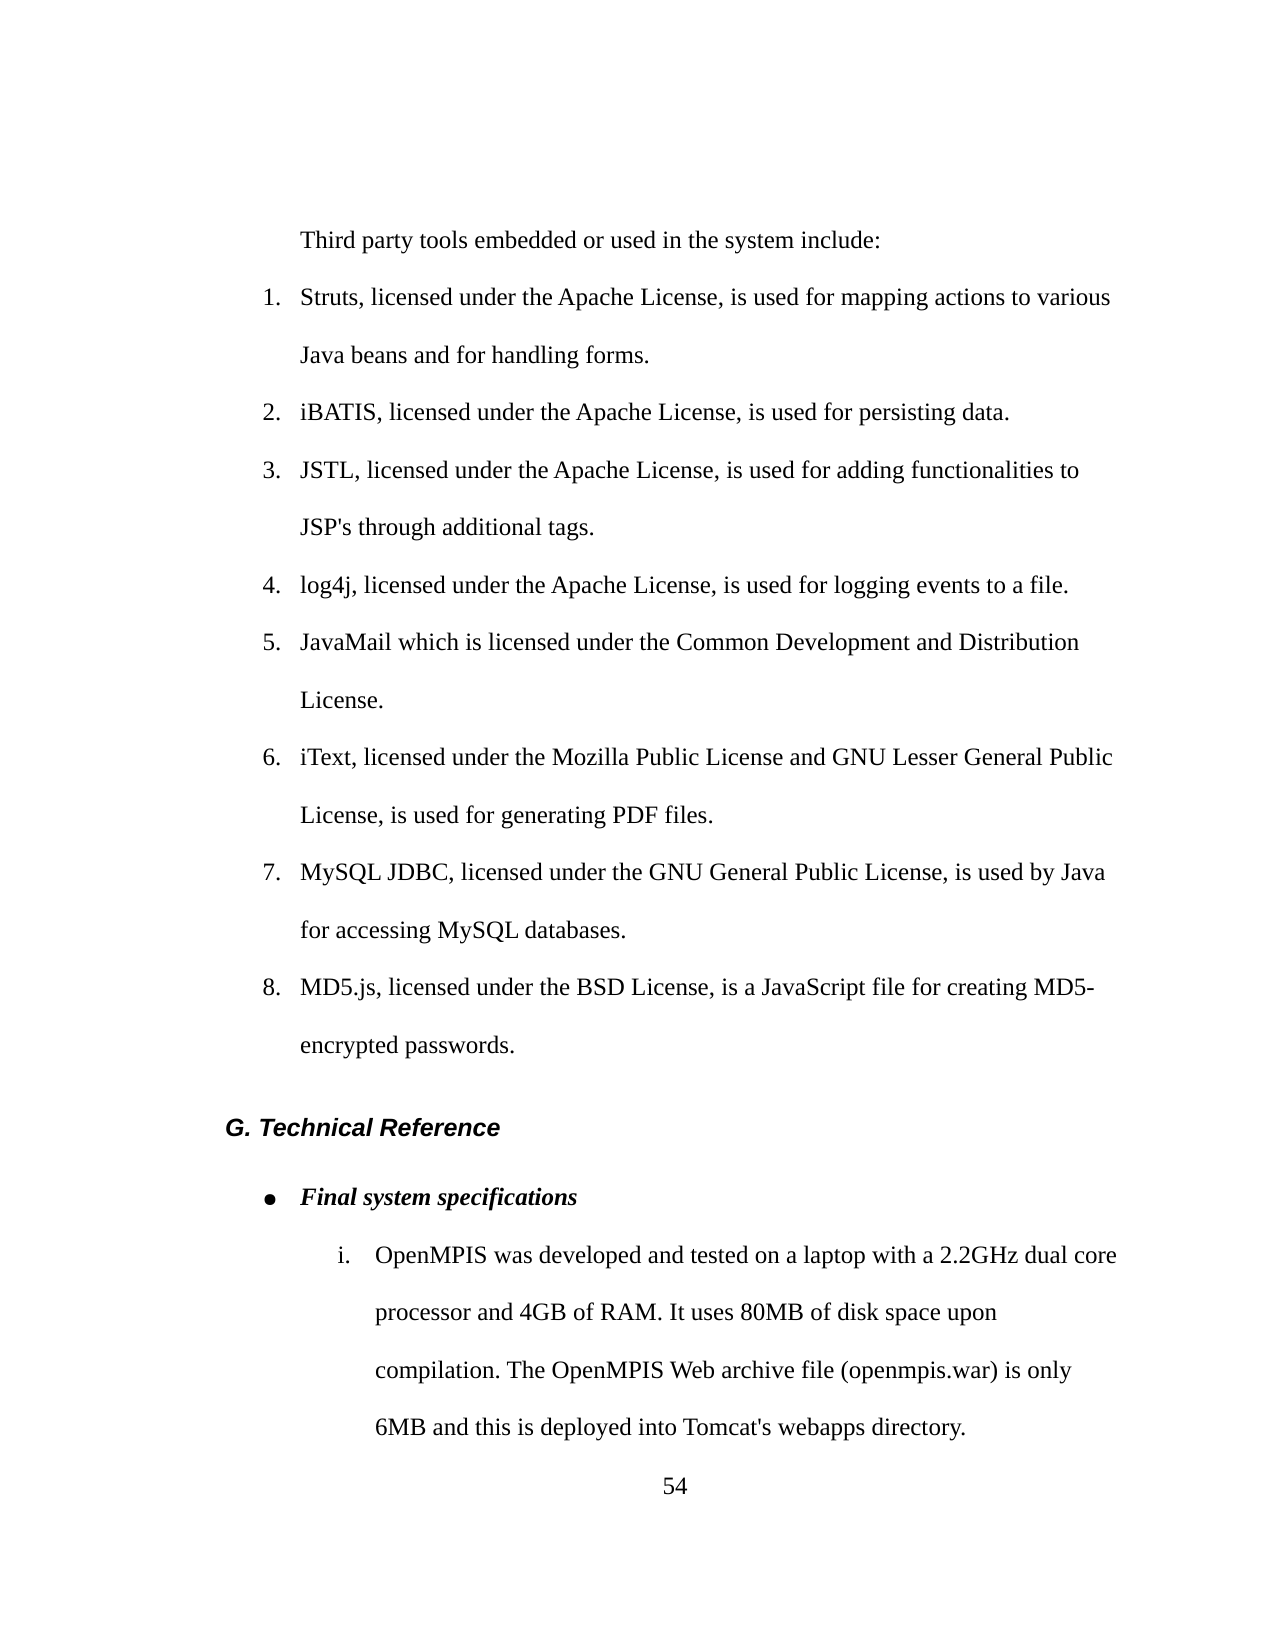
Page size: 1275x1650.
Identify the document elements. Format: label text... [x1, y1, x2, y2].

list Struts, licensed under the Apache License, is used for mapping actions to various Java beans and for handling forms. [262, 282, 1125, 369]
list JavaMail which is licensed under the Common Development and Distribution License. [262, 627, 1125, 714]
list MySQL JDBC, licensed under the GNU General Public License, is used by Java for accessing MySQL databases. [262, 857, 1125, 944]
list JSTL, licensed under the Apache License, is used for adding functionalities to JSP's through additional tags. [262, 455, 1125, 541]
list iText, licensed under the Mozilla Public License and GNU Lesser General Public License, is used for generating PDF files. [262, 742, 1125, 829]
text Third party tools embedded or used in the system include: [225, 225, 1125, 254]
subtitle G. Technical Reference [225, 1112, 1125, 1141]
list log4j, licensed under the Apache License, is used for logging events to a file. [262, 570, 1125, 599]
list MD5.js, licensed under the BSD License, is a JavaScript file for creating MD5-encrypted passwords. [262, 972, 1125, 1059]
list OpenMPIS was developed and tested on a laptop with a 2.2GHz dual core processor and 4GB of RAM. It uses 80MB of disk space upon compilation. The OpenMPIS Web archive file (openmpis.war) is only 6MB and this is deployed into Tomcat's webapps directory. [337, 1240, 1125, 1441]
list Final system specifications [262, 1182, 1125, 1211]
list iBATIS, licensed under the Apache License, is used for persisting data. [262, 397, 1125, 426]
